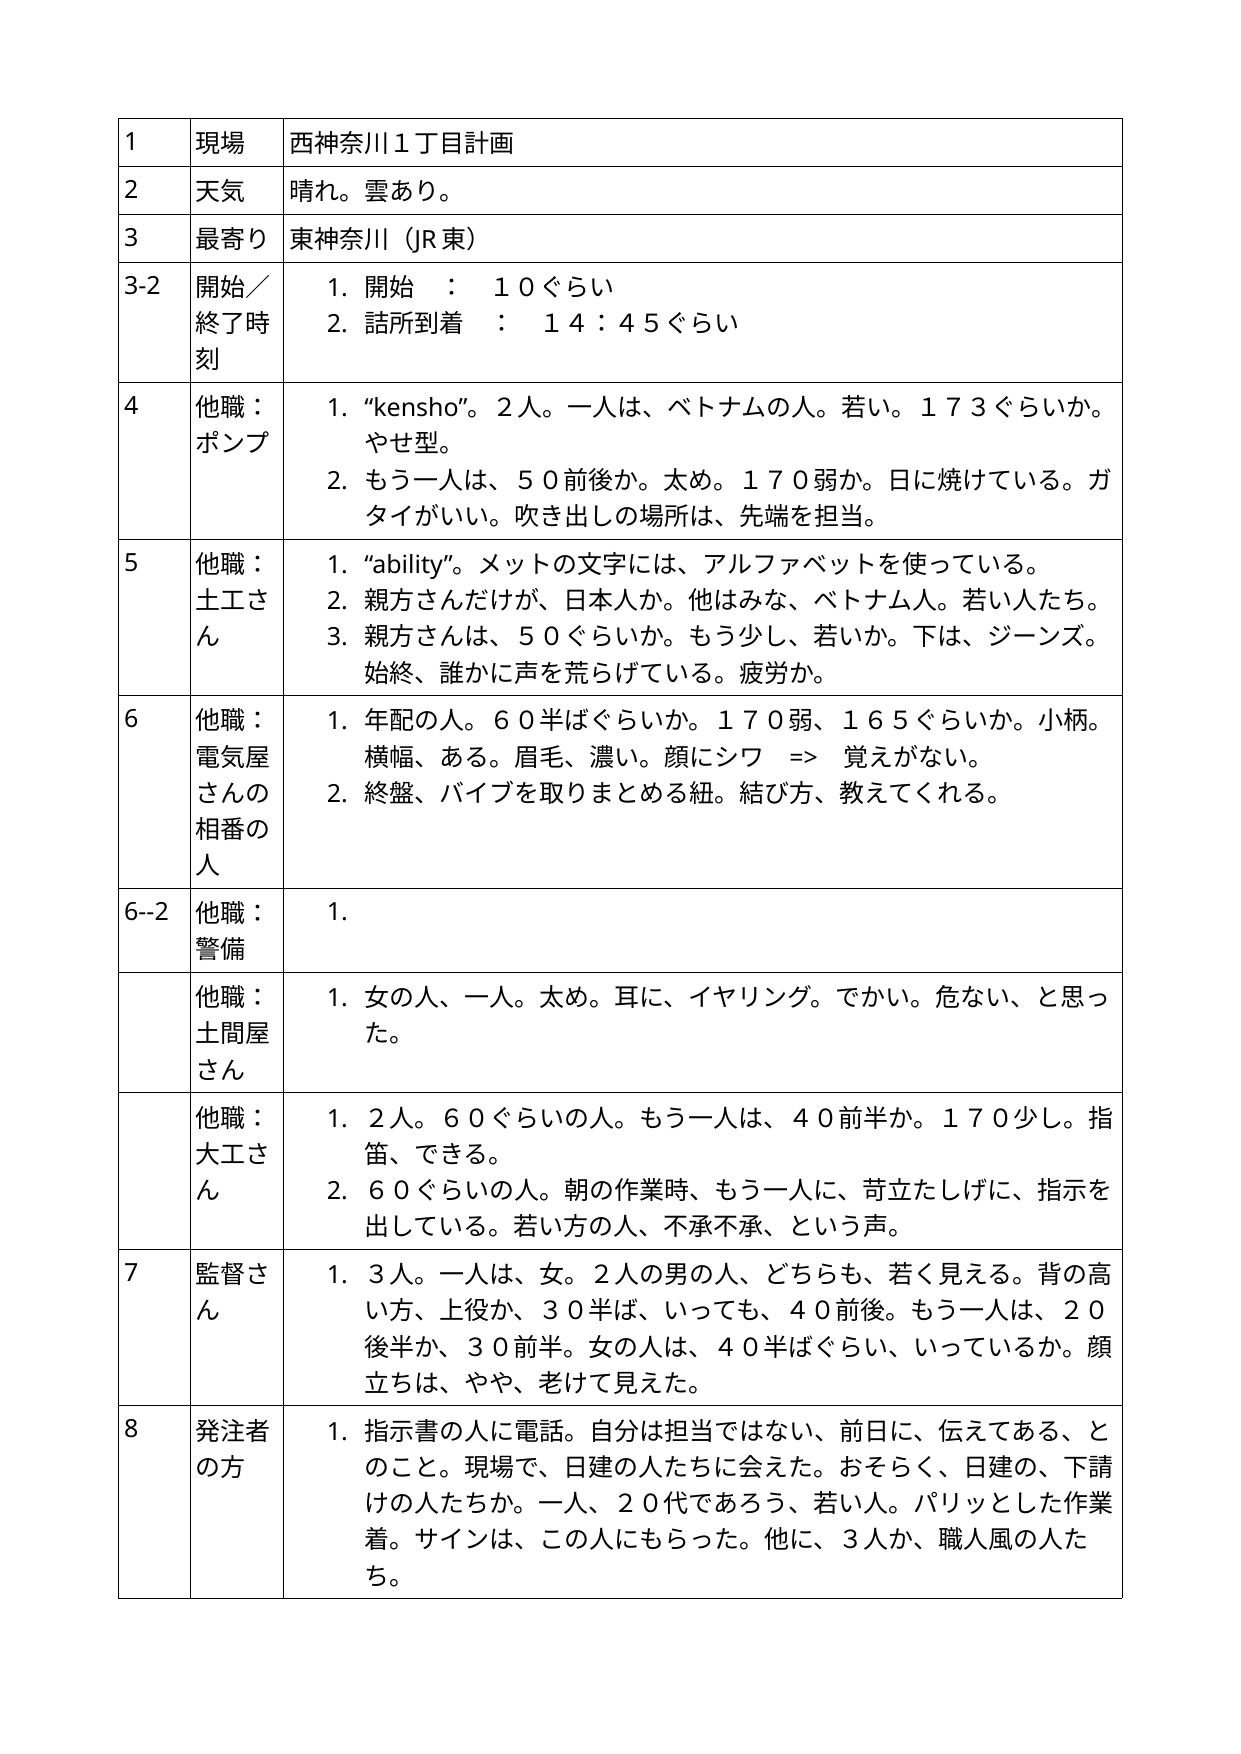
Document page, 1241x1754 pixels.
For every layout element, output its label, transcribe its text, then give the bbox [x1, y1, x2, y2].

table_cell ３人。一人は、女。２人の男の人、どちらも、若く見える。背の高い方、上役か、３０半ば、いっても、４０前後。もう一人は、２０後半か、３０前半。女の人は、４０半ばぐらい、いっているか。顔立ちは、やや、老けて見えた。 [284, 1250, 1122, 1405]
table_cell 天気 [191, 167, 283, 214]
table_cell 2 [119, 167, 190, 214]
table_header 1 [119, 119, 190, 166]
table_cell 最寄り [191, 215, 283, 262]
table_cell 4 [119, 383, 190, 538]
table_cell [284, 889, 1122, 972]
table_cell 監督さん [191, 1250, 283, 1405]
table_cell 8 [119, 1406, 190, 1598]
table_cell 晴れ。雲あり。 [284, 167, 1122, 214]
table_cell “kensho”。２人。一人は、ベトナムの人。若い。１７３ぐらいか。やせ型。 もう一人は、５０前後か。太め。１７０弱か。日に焼けている。ガタイがいい。吹き出しの場所は、先端を担当。 [284, 383, 1122, 538]
table_cell [119, 1093, 190, 1249]
table_cell 女の人、一人。太め。耳に、イヤリング。でかい。危ない、と思った。 [284, 973, 1122, 1092]
table_cell “ability”。メットの文字には、アルファベットを使っている。 親方さんだけが、日本人か。他はみな、ベトナム人。若い人たち。 親方さんは、５０ぐらいか。もう少し、若いか。下は、ジーンズ。始終、誰かに声を荒らげている。疲労か。 [284, 540, 1122, 695]
table_cell 他職：土工さん [191, 540, 283, 695]
table_cell 他職：警備 [191, 889, 283, 972]
table_header 現場 [191, 119, 283, 166]
table_cell 3 [119, 215, 190, 262]
table_cell 他職：土間屋さん [191, 973, 283, 1092]
table_cell 3-2 [119, 263, 190, 382]
table_cell 東神奈川（JR東） [284, 215, 1122, 262]
table_cell 他職：電気屋さんの相番の人 [191, 696, 283, 888]
table_cell [119, 973, 190, 1092]
table_cell 他職：大工さん [191, 1093, 283, 1249]
table_cell 開始 ： １０ぐらい 詰所到着 ： １４：４５ぐらい [284, 263, 1122, 382]
table_cell 発注者の方 [191, 1406, 283, 1598]
table_cell 6 [119, 696, 190, 888]
table_cell 7 [119, 1250, 190, 1405]
table_cell 6--2 [119, 889, 190, 972]
table_cell ２人。６０ぐらいの人。もう一人は、４０前半か。１７０少し。指笛、できる。 ６０ぐらいの人。朝の作業時、もう一人に、苛立たしげに、指示を出している。若い方の人、不承不承、という声。 [284, 1093, 1122, 1249]
table_cell 年配の人。６０半ばぐらいか。１７０弱、１６５ぐらいか。小柄。横幅、ある。眉毛、濃い。顔にシワ => 覚えがない。 終盤、バイブを取りまとめる紐。結び方、教えてくれる。 [284, 696, 1122, 888]
table_cell 5 [119, 540, 190, 695]
table_header 西神奈川１丁目計画 [284, 119, 1122, 166]
table_cell 他職：ポンプ [191, 383, 283, 538]
table_cell 指示書の人に電話。自分は担当ではない、前日に、伝えてある、とのこと。現場で、日建の人たちに会えた。おそらく、日建の、下請けの人たちか。一人、２０代であろう、若い人。パリッとした作業着。サインは、この人にもらった。他に、３人か、職人風の人たち。 [284, 1406, 1122, 1598]
table_cell 開始／終了時刻 [191, 263, 283, 382]
